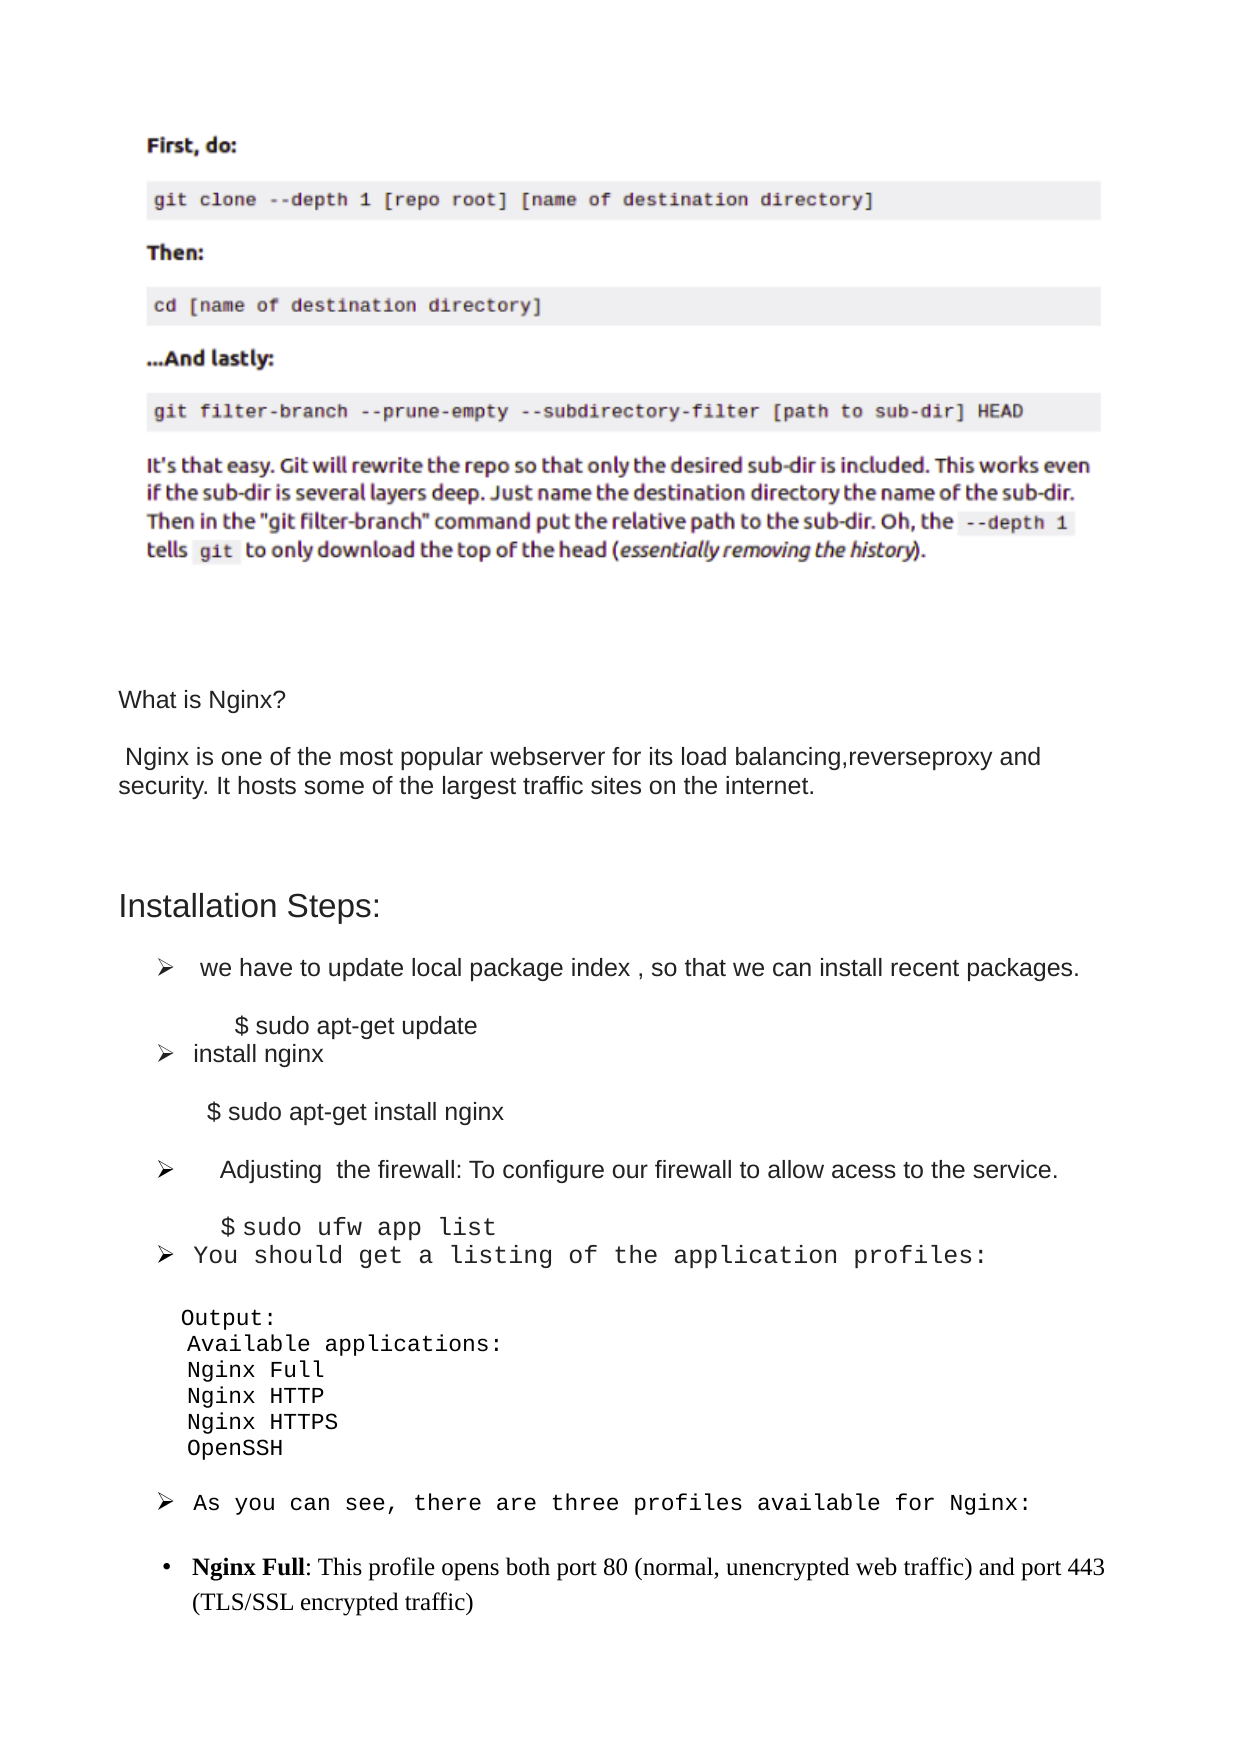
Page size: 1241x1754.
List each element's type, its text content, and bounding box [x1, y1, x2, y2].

text Nginx HTTP [118, 1384, 1122, 1410]
list Adjusting the firewall: To configure our firewall to allow acess to the service. [156, 1154, 1122, 1183]
list As you can see, there are three profiles available for Nginx: [156, 1492, 1122, 1518]
text Available applications: [118, 1332, 1122, 1358]
list $ sudo apt-get update [156, 1011, 1122, 1039]
text Output: [118, 1307, 1122, 1332]
list install nginx [156, 1039, 1122, 1068]
picture [121, 118, 1120, 570]
list we have to update local package index , so that we can install recent packages. [156, 953, 1122, 982]
list Nginx Full: This profile opens both port 80 (normal, unencrypted web traffic) and port 443 (TLS/SSL encrypted traffic) [162, 1552, 1122, 1615]
list You should get a listing of the application profiles: [156, 1243, 1122, 1271]
text Nginx HTTPS [118, 1410, 1122, 1436]
text Installation Steps: [118, 886, 1122, 924]
list $ sudo ufw app list [156, 1212, 1122, 1243]
text OpenSSH [118, 1436, 1122, 1462]
list $ sudo apt-get install nginx [156, 1097, 1122, 1126]
text Nginx Full [118, 1358, 1122, 1384]
text Nginx is one of the most popular webserver for its load balancing,reverseproxy and security. It hosts some of the largest traffic sites on the internet. [118, 742, 1122, 800]
text What is Nginx? [118, 685, 1122, 713]
